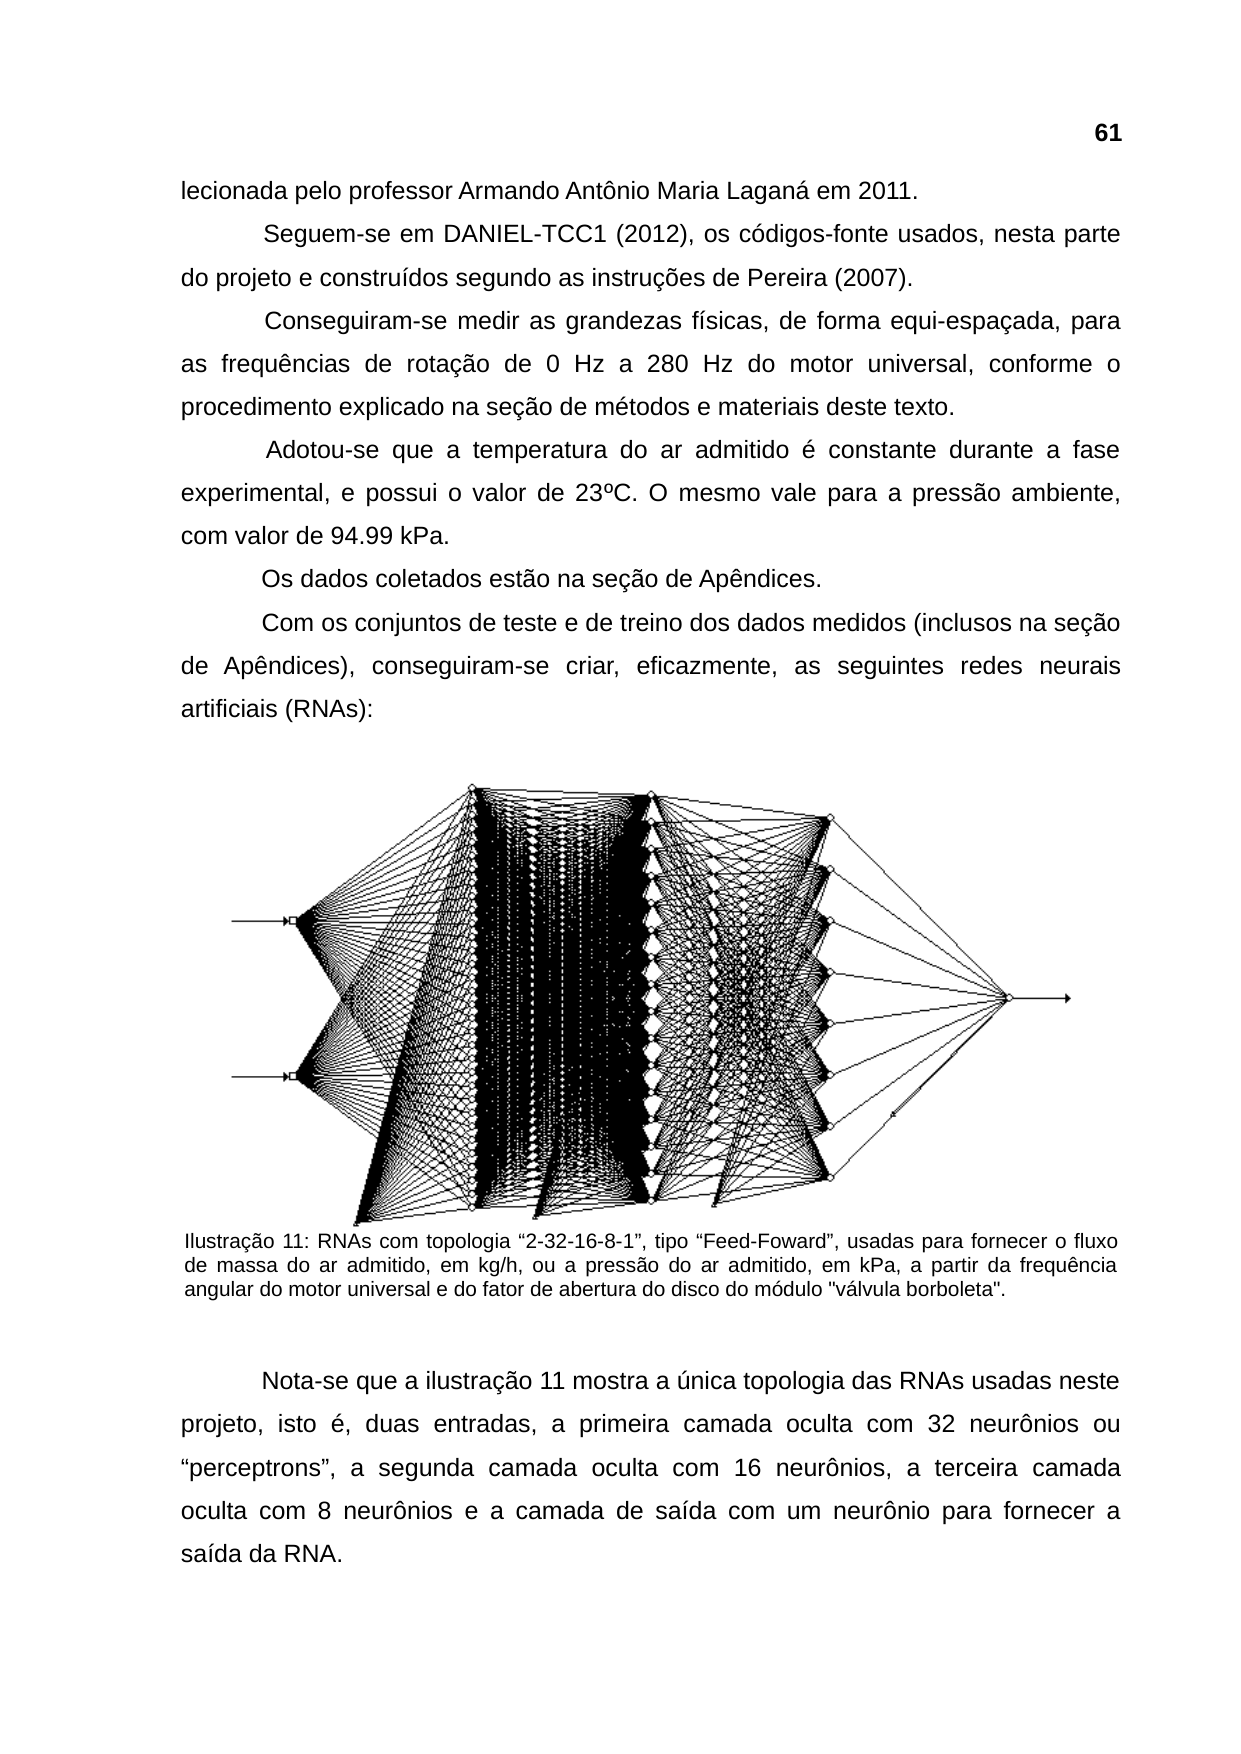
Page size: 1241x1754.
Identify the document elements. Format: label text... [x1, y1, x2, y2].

text Os dados coletados estão na seção de Apêndices. [181, 564, 1122, 593]
text Nota-se que a ilustração 11 mostra a única topologia das RNAs usadas neste projeto, isto é, duas entradas, a primeira camada oculta com 32 neurônios ou “perceptrons”, a segunda camada oculta com 16 neurônios, a terceira camada oculta com 8 neurônios e a camada de saída com um neurônio para fornecer a saída da RNA. [181, 1366, 1122, 1567]
text Adotou-se que a temperatura do ar admitido é constante durante a fase experimental, e possui o valor de 23ºC. O mesmo vale para a pressão ambiente, com valor de 94.99 kPa. [181, 435, 1122, 550]
text Ilustração 11: RNAs com topologia “2-32-16-8-1”, tipo “Feed-Foward”, usadas para fornecer o fluxo de massa do ar admitido, em kg/h, ou a pressão do ar admitido, em kPa, a partir da frequência angular do motor universal e do fator de abertura do disco do módulo "válvula borboleta". [184, 793, 1118, 1301]
text Com os conjuntos de teste e de treino dos dados medidos (inclusos na seção de Apêndices), conseguiram-se criar, eficazmente, as seguintes redes neurais artificiais (RNAs): [181, 608, 1122, 723]
text lecionada pelo professor Armando Antônio Maria Laganá em 2011. [181, 176, 1122, 205]
text Seguem-se em DANIEL-TCC1 (2012), os códigos-fonte usados, nesta parte do projeto e construídos segundo as instruções de Pereira (2007). [181, 219, 1122, 291]
text Conseguiram-se medir as grandezas físicas, de forma equi-espaçada, para as frequências de rotação de 0 Hz a 280 Hz do motor universal, conforme o procedimento explicado na seção de métodos e materiais deste texto. [181, 306, 1122, 421]
